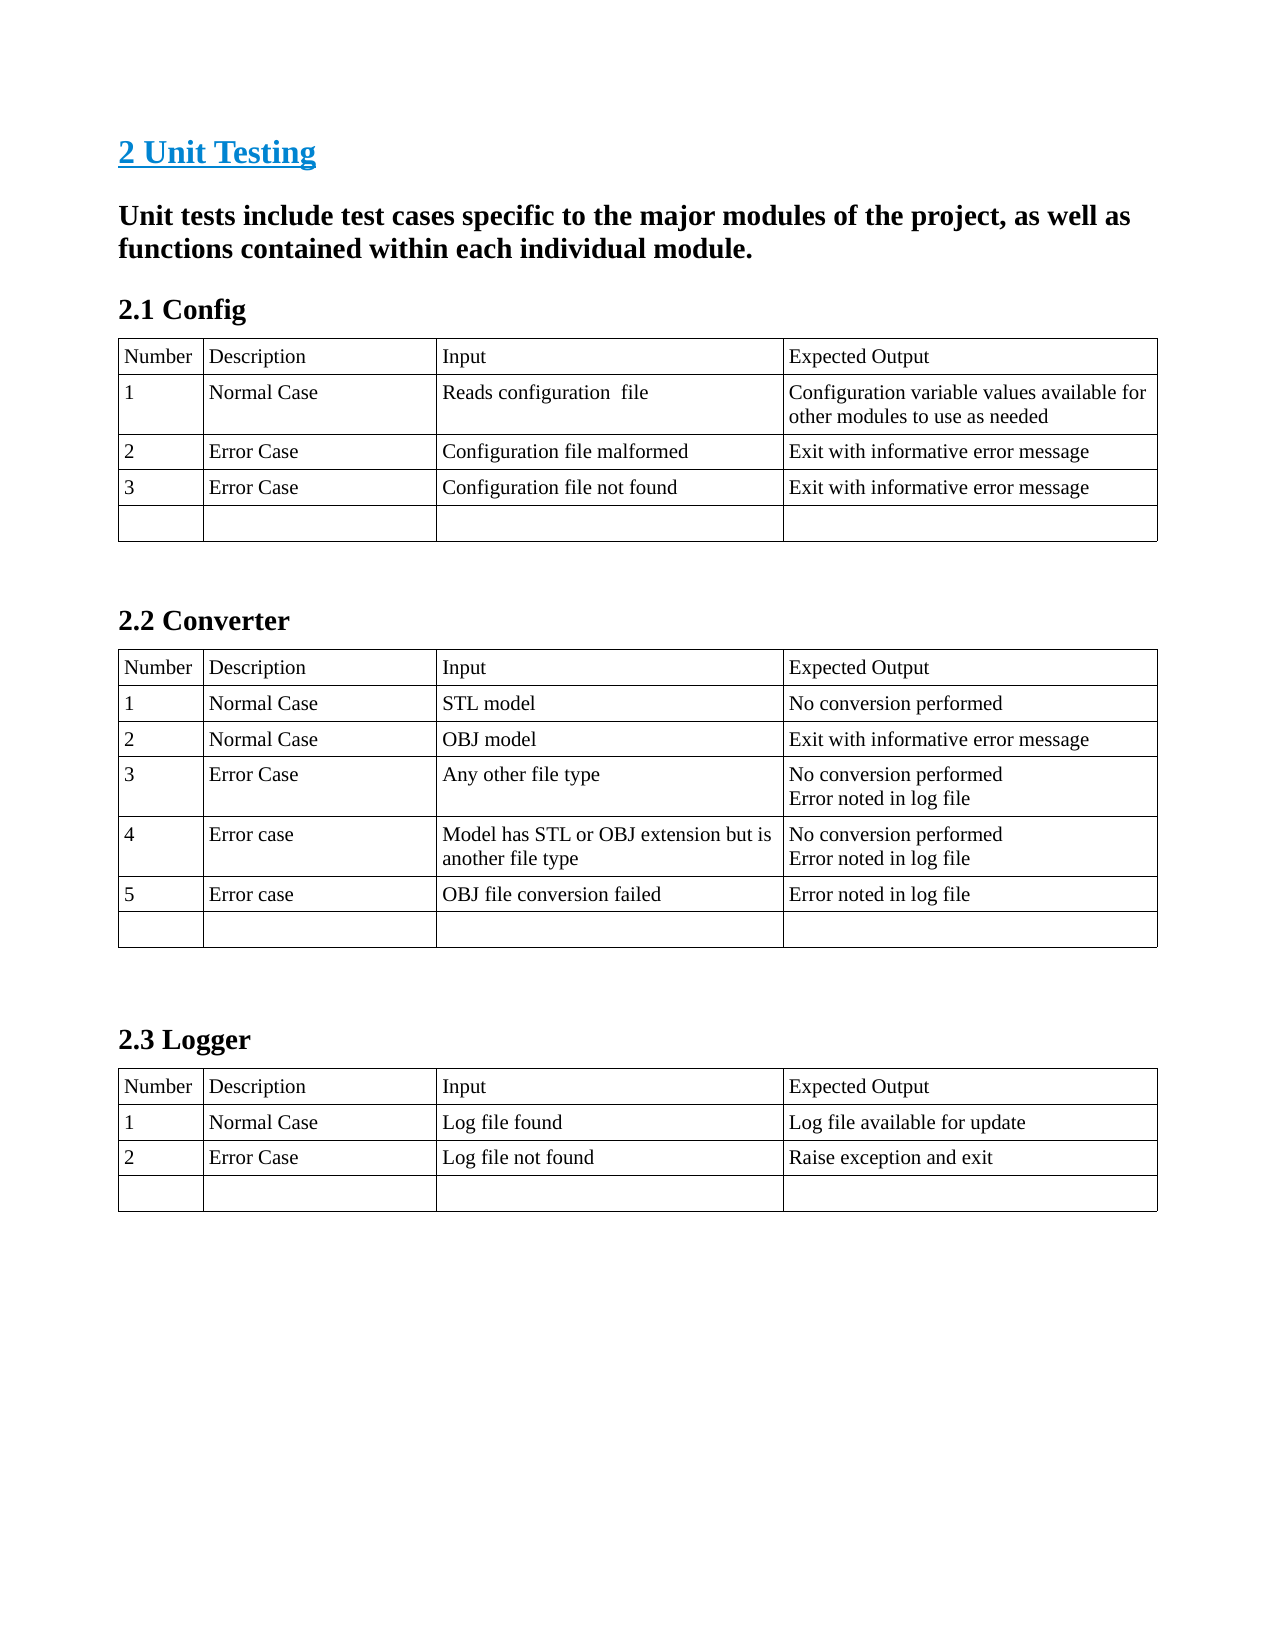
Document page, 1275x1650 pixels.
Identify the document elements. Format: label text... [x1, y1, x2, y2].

table_cell Configuration file not found [437, 470, 783, 505]
table_header Description [204, 1069, 436, 1104]
subtitle 2.1 Config [118, 292, 1157, 326]
table_header Expected Output [784, 1069, 1157, 1104]
table_cell Reads configuration file [437, 375, 783, 434]
table_cell [437, 506, 783, 541]
table_cell 1 [119, 375, 203, 434]
table_header Number [119, 1069, 203, 1104]
table_header Input [437, 1069, 783, 1104]
table_cell 2 [119, 435, 203, 469]
table_cell Log file not found [437, 1141, 783, 1175]
table_cell [119, 1176, 203, 1211]
table_cell [784, 506, 1157, 541]
table_cell Error Case [204, 470, 436, 505]
table_cell No conversion performed [784, 686, 1157, 721]
table_cell Exit with informative error message [784, 435, 1157, 469]
table_header Input [437, 339, 783, 374]
table_cell 3 [119, 757, 203, 816]
table_cell No conversion performed Error noted in log file [784, 817, 1157, 876]
table_header Expected Output [784, 339, 1157, 374]
table_cell [784, 1176, 1157, 1211]
table_cell [784, 912, 1157, 947]
table_cell Any other file type [437, 757, 783, 816]
table_cell [204, 506, 436, 541]
table_cell Error Case [204, 757, 436, 816]
table_cell Log file found [437, 1105, 783, 1139]
table_cell OBJ model [437, 722, 783, 756]
table_header Number [119, 339, 203, 374]
subtitle 2 Unit Testing [118, 133, 1157, 171]
table_cell Configuration file malformed [437, 435, 783, 469]
table_cell 4 [119, 817, 203, 876]
table_cell 1 [119, 686, 203, 721]
table_cell Normal Case [204, 686, 436, 721]
table_cell Exit with informative error message [784, 470, 1157, 505]
table_cell Raise exception and exit [784, 1141, 1157, 1175]
table_cell Configuration variable values available for other modules to use as needed [784, 375, 1157, 434]
table_header Expected Output [784, 650, 1157, 685]
table_cell Normal Case [204, 375, 436, 434]
subtitle 2.2 Converter [118, 603, 1157, 637]
table_cell [204, 1176, 436, 1211]
table_cell [119, 912, 203, 947]
table_cell OBJ file conversion failed [437, 877, 783, 911]
table_header Input [437, 650, 783, 685]
table_cell Error Case [204, 1141, 436, 1175]
table_cell 1 [119, 1105, 203, 1139]
subtitle 2.3 Logger [118, 1022, 1157, 1056]
table_cell Normal Case [204, 722, 436, 756]
table_cell [119, 506, 203, 541]
table_cell Exit with informative error message [784, 722, 1157, 756]
table_cell Model has STL or OBJ extension but is another file type [437, 817, 783, 876]
table_cell Normal Case [204, 1105, 436, 1139]
table_header Description [204, 339, 436, 374]
table_cell Error case [204, 877, 436, 911]
table_cell 2 [119, 1141, 203, 1175]
table_cell 5 [119, 877, 203, 911]
table_cell [204, 912, 436, 947]
table_cell Log file available for update [784, 1105, 1157, 1139]
table_cell Error case [204, 817, 436, 876]
table_cell 3 [119, 470, 203, 505]
subtitle Unit tests include test cases specific to the major modules of the project, as well as functions contained within each individual module. [118, 198, 1157, 265]
table_cell 2 [119, 722, 203, 756]
table_header Number [119, 650, 203, 685]
table_cell Error Case [204, 435, 436, 469]
table_cell [437, 1176, 783, 1211]
table_header Description [204, 650, 436, 685]
table_cell No conversion performed Error noted in log file [784, 757, 1157, 816]
table_cell STL model [437, 686, 783, 721]
table_cell [437, 912, 783, 947]
table_cell Error noted in log file [784, 877, 1157, 911]
